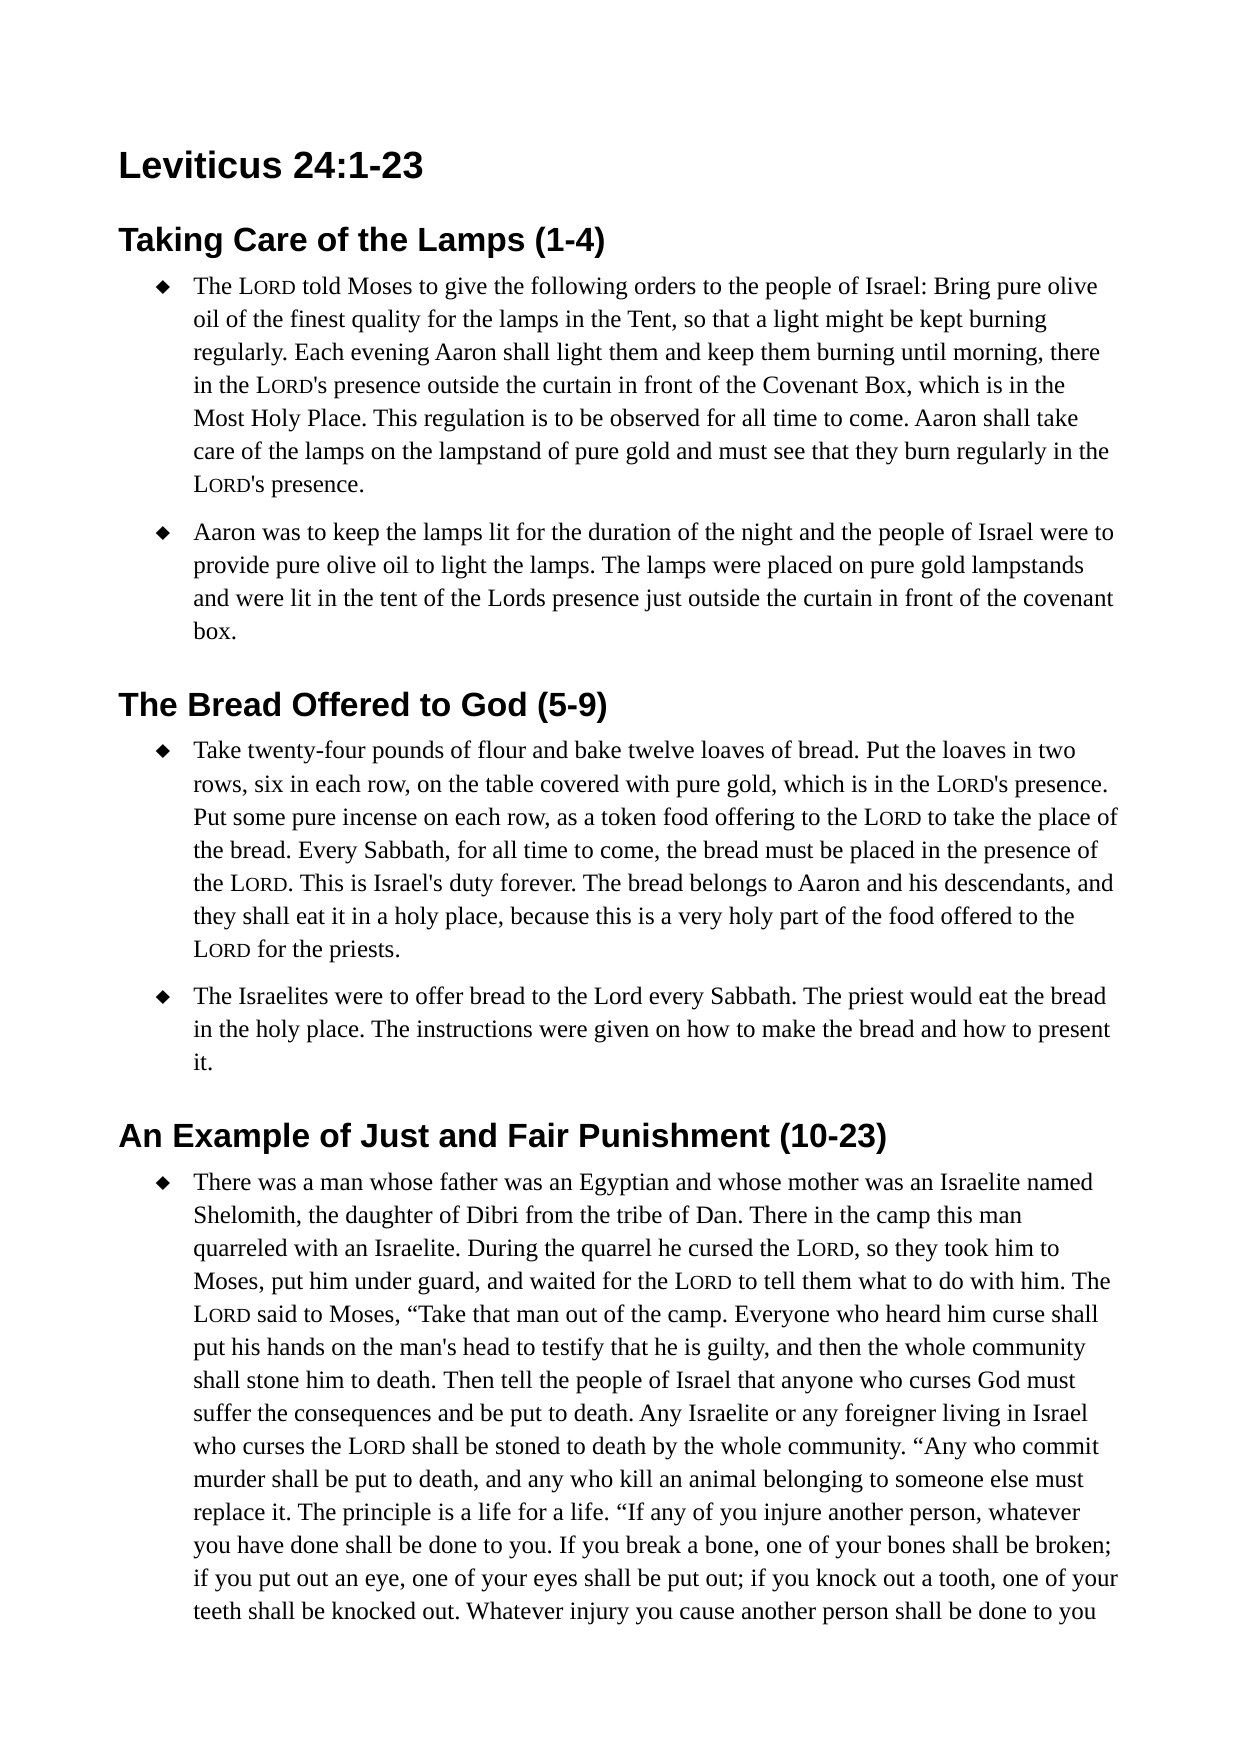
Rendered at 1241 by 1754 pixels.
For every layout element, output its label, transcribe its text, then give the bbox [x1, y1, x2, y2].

subtitle An Example of Just and Fair Punishment (10-23) [118, 1116, 1122, 1154]
list Take twenty-four pounds of flour and bake twelve loaves of bread. Put the loaves in two rows, six in each row, on the table covered with pure gold, which is in the Lord's presence. Put some pure incense on each row, as a token food offering to the Lord to take the place of the bread. Every Sabbath, for all time to come, the bread must be placed in the presence of the Lord. This is Israel's duty forever. The bread belongs to Aaron and his descendants, and they shall eat it in a holy place, because this is a very holy part of the food offered to the Lord for the priests. [156, 736, 1122, 962]
list There was a man whose father was an Egyptian and whose mother was an Israelite named Shelomith, the daughter of Dibri from the tribe of Dan. There in the camp this man quarreled with an Israelite. During the quarrel he cursed the Lord, so they took him to Moses, put him under guard, and waited for the Lord to tell them what to do with him. The Lord said to Moses, “Take that man out of the camp. Everyone who heard him curse shall put his hands on the man's head to testify that he is guilty, and then the whole community shall stone him to death. Then tell the people of Israel that anyone who curses God must suffer the consequences and be put to death. Any Israelite or any foreigner living in Israel who curses the Lord shall be stoned to death by the whole community. “Any who commit murder shall be put to death, and any who kill an animal belonging to someone else must replace it. The principle is a life for a life. “If any of you injure another person, whatever you have done shall be done to you. If you break a bone, one of your bones shall be broken; if you put out an eye, one of your eyes shall be put out; if you knock out a tooth, one of your teeth shall be knocked out. Whatever injury you cause another person shall be done to you [156, 1167, 1122, 1625]
list The Israelites were to offer bread to the Lord every Sabbath. The priest would eat the bread in the holy place. The instructions were given on how to make the bread and how to present it. [156, 981, 1122, 1076]
subtitle Leviticus 24:1-23 [118, 143, 1122, 187]
list Aaron was to keep the lamps lit for the duration of the night and the people of Israel were to provide pure olive oil to light the lamps. The lamps were placed on pure gold lampstands and were lit in the tent of the Lords presence just outside the curtain in front of the covenant box. [156, 517, 1122, 645]
subtitle The Bread Offered to God (5-9) [118, 684, 1122, 723]
list The Lord told Moses to give the following orders to the people of Israel: Bring pure olive oil of the finest quality for the lamps in the Tent, so that a light might be kept burning regularly. Each evening Aaron shall light them and keep them burning until morning, there in the Lord's presence outside the curtain in front of the Covenant Box, which is in the Most Holy Place. This regulation is to be observed for all time to come. Aaron shall take care of the lamps on the lampstand of pure gold and must see that they burn regularly in the Lord's presence. [156, 271, 1122, 498]
subtitle Taking Care of the Lamps (1-4) [118, 220, 1122, 259]
